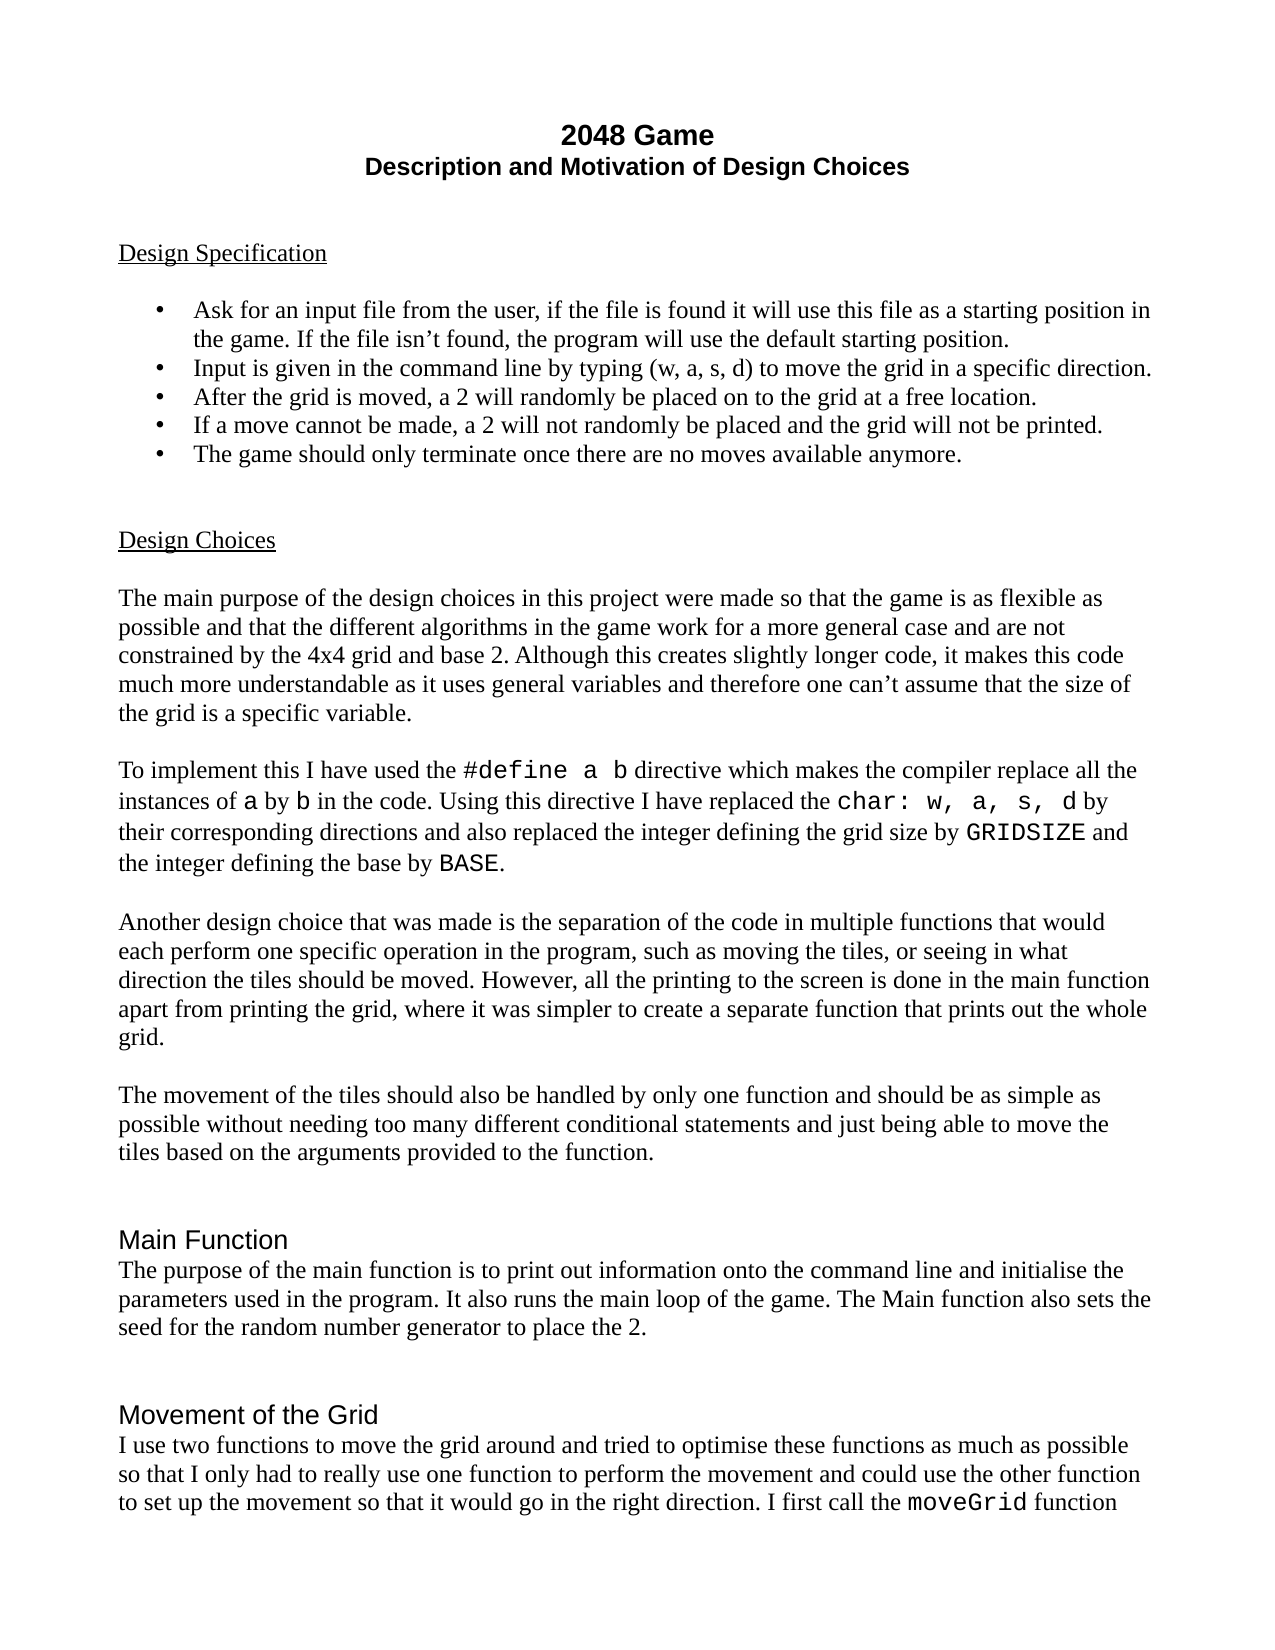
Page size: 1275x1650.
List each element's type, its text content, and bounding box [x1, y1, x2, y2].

list The game should only terminate once there are no moves available anymore. [156, 439, 1157, 468]
text Movement of the Grid [118, 1399, 1157, 1430]
text The movement of the tiles should also be handled by only one function and should be as simple as possible without needing too many different conditional statements and just being able to move the tiles based on the arguments provided to the function. [118, 1080, 1157, 1166]
text The purpose of the main function is to print out information onto the command line and initialise the parameters used in the program. It also runs the main loop of the game. The Main function also sets the seed for the random number generator to place the 2. [118, 1255, 1157, 1341]
text The main purpose of the design choices in this project were made so that the game is as flexible as possible and that the different algorithms in the game work for a more general case and are not constrained by the 4x4 grid and base 2. Although this creates slightly longer code, it makes this code much more understandable as it uses general variables and therefore one can’t assume that the size of the grid is a specific variable. [118, 583, 1157, 727]
text To implement this I have used the #define a b directive which makes the compiler replace all the instances of a by b in the code. Using this directive I have replaced the char: w, a, s, d by their corresponding directions and also replaced the integer defining the grid size by GRIDSIZE and the integer defining the base by BASE. [118, 755, 1157, 879]
text Design Choices [118, 525, 1157, 554]
text Another design choice that was made is the separation of the code in multiple functions that would each perform one specific operation in the program, such as moving the tiles, or seeing in what direction the tiles should be moved. However, all the printing to the screen is done in the main function apart from printing the grid, where it was simpler to create a separate function that prints out the whole grid. [118, 907, 1157, 1051]
list If a move cannot be made, a 2 will not randomly be placed and the grid will not be printed. [156, 410, 1157, 439]
list After the grid is moved, a 2 will randomly be placed on to the grid at a free location. [156, 382, 1157, 410]
list Input is given in the command line by typing (w, a, s, d) to move the grid in a specific direction. [156, 353, 1157, 382]
text Design Specification [118, 238, 1157, 267]
text Description and Motivation of Design Choices [118, 152, 1157, 180]
text Main Function [118, 1224, 1157, 1255]
text I use two functions to move the grid around and tried to optimise these functions as much as possible so that I only had to really use one function to perform the movement and could use the other function to set up the movement so that it would go in the right direction. I first call the moveGrid function [118, 1430, 1157, 1518]
text 2048 Game [118, 118, 1157, 152]
list Ask for an input file from the user, if the file is found it will use this file as a starting position in the game. If the file isn’t found, the program will use the default starting position. [156, 295, 1157, 353]
